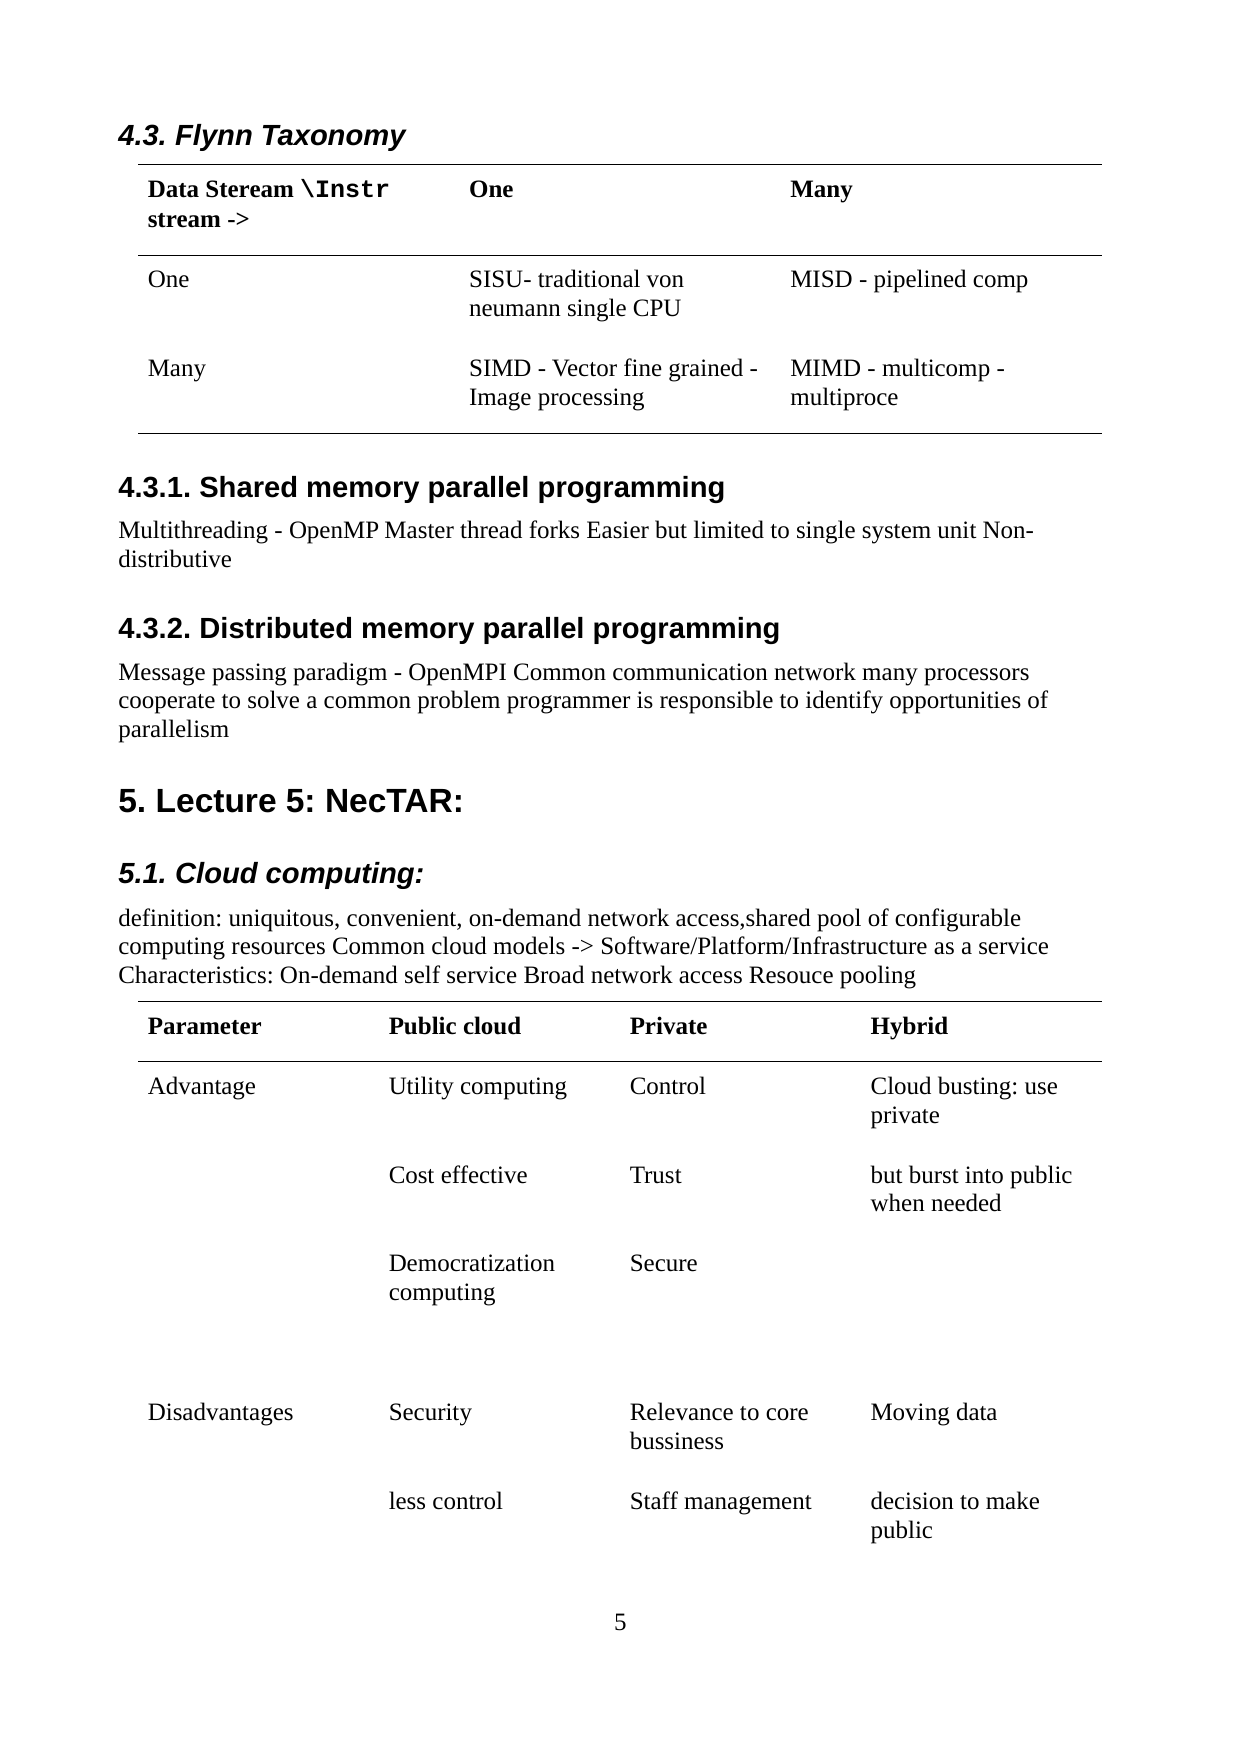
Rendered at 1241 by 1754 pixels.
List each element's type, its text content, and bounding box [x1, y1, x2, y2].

table_cell but burst into public when needed [861, 1150, 1102, 1239]
table_cell Advantage [138, 1062, 379, 1150]
table_cell Democratization computing [379, 1239, 620, 1328]
table_cell Many [138, 344, 459, 433]
table_cell [138, 1328, 379, 1388]
table_cell Disadvantages [138, 1388, 379, 1477]
table_cell Relevance to core bussiness [620, 1388, 861, 1477]
text Message passing paradigm - OpenMPI Common communication network many processors cooperate to solve a common problem programmer is responsible to identify opportunities of parallelism [118, 657, 1122, 743]
table_cell MIMD - multicomp - multiproce [781, 344, 1102, 433]
table_cell Security [379, 1388, 620, 1477]
table_cell decision to make public [861, 1477, 1102, 1565]
table_cell [620, 1328, 861, 1388]
table_header Many [781, 165, 1102, 255]
table_cell Cloud busting: use private [861, 1062, 1102, 1150]
text Multithreading - OpenMP Master thread forks Easier but limited to single system unit Non-distributive [118, 516, 1122, 573]
table_cell [861, 1328, 1102, 1388]
table_cell [138, 1150, 379, 1239]
table_cell SISU- traditional von neumann single CPU [460, 256, 781, 344]
table_cell SIMD - Vector fine grained - Image processing [460, 344, 781, 433]
subtitle Flynn Taxonomy [118, 118, 1122, 152]
table_cell [138, 1239, 379, 1328]
table_header Data Steream \Instr stream -> [138, 165, 459, 255]
table_cell Secure [620, 1239, 861, 1328]
table_cell Staff management [620, 1477, 861, 1565]
table_header Public cloud [379, 1002, 620, 1061]
subtitle Cloud computing: [118, 857, 1122, 890]
table_header One [460, 165, 781, 255]
table_cell One [138, 256, 459, 344]
table_header Private [620, 1002, 861, 1061]
table_cell [379, 1328, 620, 1388]
table_cell Utility computing [379, 1062, 620, 1150]
table_header Hybrid [861, 1002, 1102, 1061]
subtitle Distributed memory parallel programming [118, 611, 1122, 644]
table_cell Trust [620, 1150, 861, 1239]
table_cell Cost effective [379, 1150, 620, 1239]
subtitle Lecture 5: NecTAR: [118, 780, 1122, 819]
text definition: uniquitous, convenient, on-demand network access,shared pool of configurable computing resources Common cloud models -> Software/Platform/Infrastructure as a service Characteristics: On-demand self service Broad network access Resouce pooling [118, 903, 1122, 989]
table_cell less control [379, 1477, 620, 1565]
subtitle Shared memory parallel programming [118, 469, 1122, 503]
table_cell [138, 1477, 379, 1565]
table_cell Control [620, 1062, 861, 1150]
table_cell MISD - pipelined comp [781, 256, 1102, 344]
table_header Parameter [138, 1002, 379, 1061]
table_cell [861, 1239, 1102, 1328]
table_cell Moving data [861, 1388, 1102, 1477]
